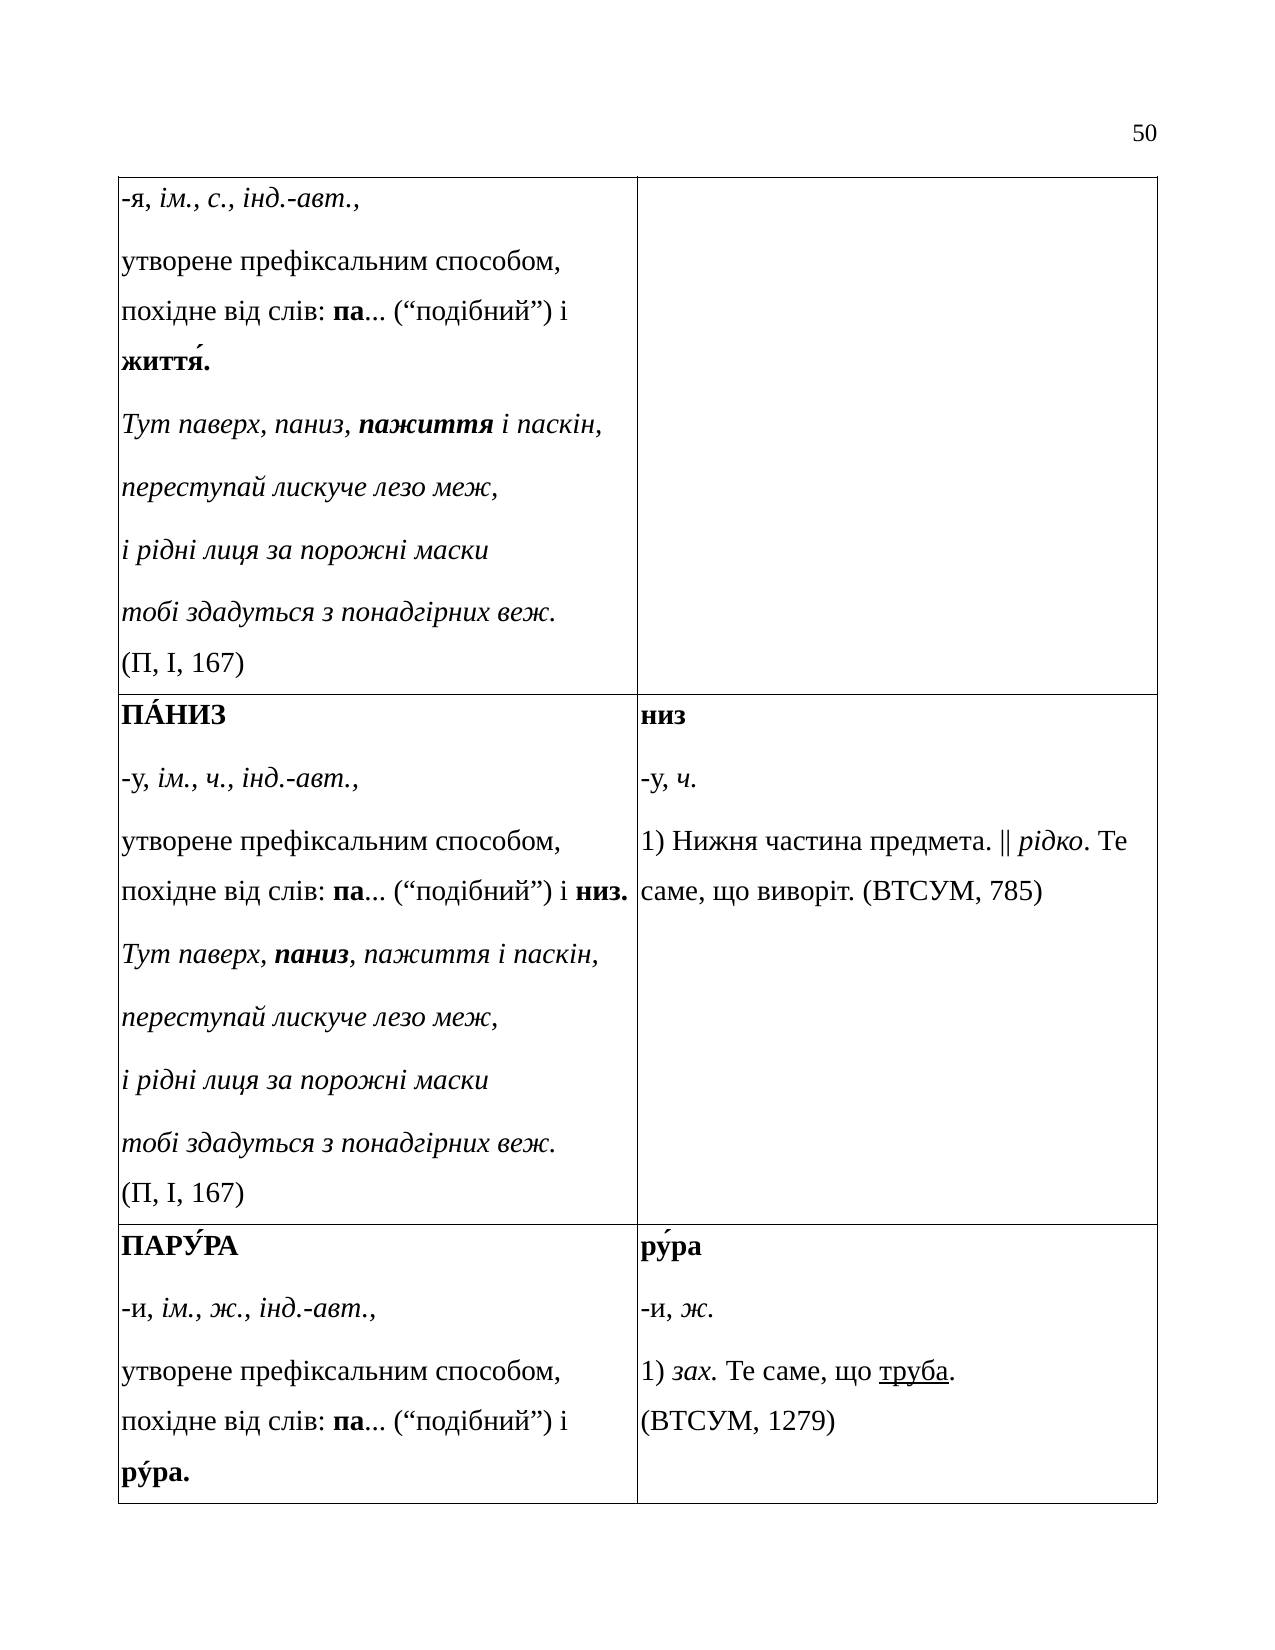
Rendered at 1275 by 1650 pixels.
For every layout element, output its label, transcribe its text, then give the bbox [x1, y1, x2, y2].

table_cell низ -у, ч. 1) Нижня частина предмета. || рідко. Те саме, що виворіт. (ВТСУМ, 785) [638, 695, 1157, 1224]
table_cell [638, 178, 1157, 694]
table_cell ПАРУ́́РА -и, ім., ж., інд.-авт., утворене префіксальним способом, похідне від слів: па... (“подібний”) і рýра. [119, 1225, 637, 1503]
table_cell ру́ра -и, ж. 1) зах. Те саме, що труба. (ВТСУМ, 1279) [638, 1225, 1157, 1503]
table_cell ПÁНИЗ -у, ім., ч., інд.-авт., утворене префіксальним способом, похідне від слів: па... (“подібний”) і низ. Тут паверх, паниз, пажиття і паскін, переступай лискуче лезо меж, і рідні лиця за порожні маски тобі здадуться з понадгірних веж. (П, І, 167) [119, 695, 637, 1224]
table_cell -я, ім., с., інд.-авт., утворене префіксальним способом, похідне від слів: па... (“подібний”) і життя́. Тут паверх, паниз, пажиття і паскін, переступай лискуче лезо меж, і рідні лиця за порожні маски тобі здадуться з понадгірних веж. (П, І, 167) [119, 178, 637, 694]
